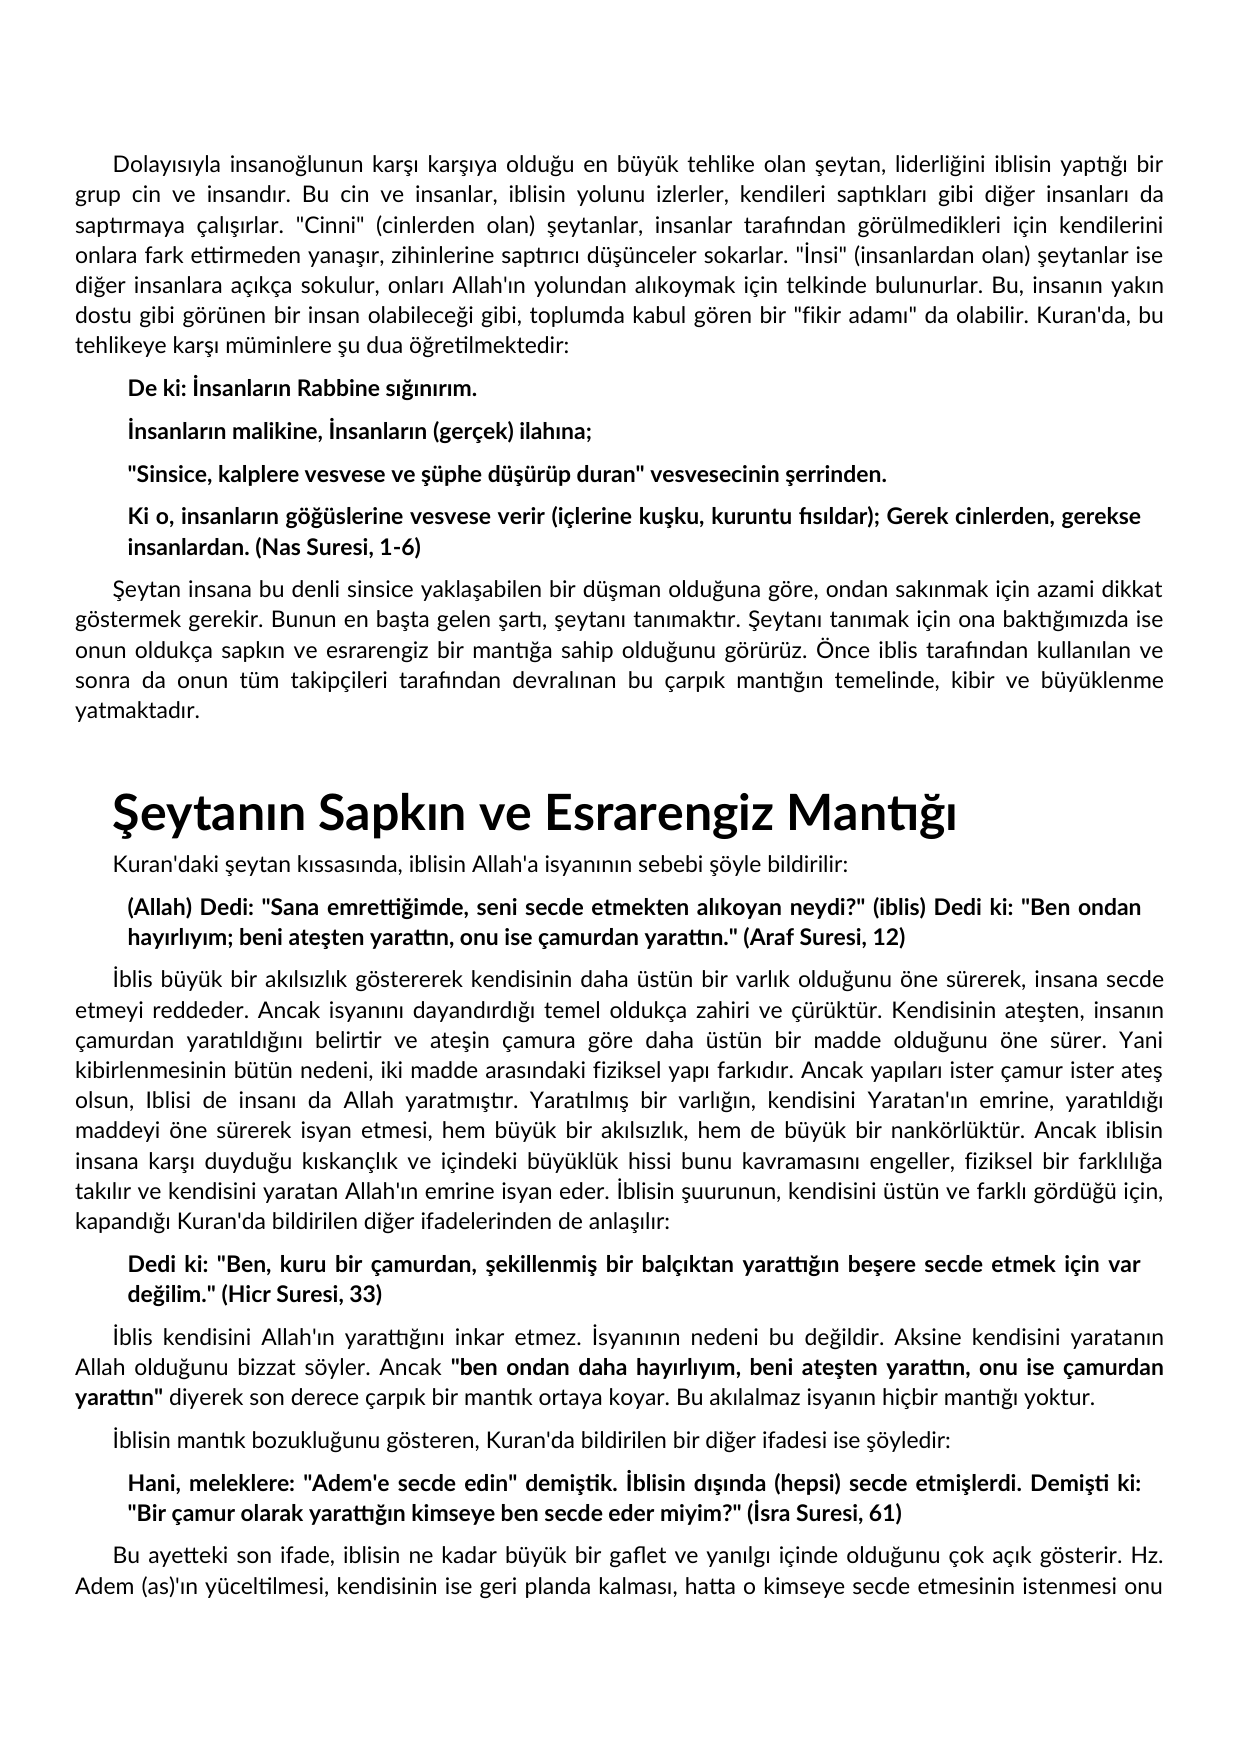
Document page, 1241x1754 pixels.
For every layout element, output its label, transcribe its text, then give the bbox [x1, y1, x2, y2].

text "Sinsice, kalplere vesvese ve şüphe düşürüp duran" vesvesecinin şerrinden. [127, 459, 1143, 487]
text Şeytan insana bu denli sinsice yaklaşabilen bir düşman olduğuna göre, ondan sakınmak için azami dikkat göstermek gerekir. Bunun en başta gelen şartı, şeytanı tanımaktır. Şeytanı tanımak için ona baktığımızda ise onun oldukça sapkın ve esrarengiz bir mantığa sahip olduğunu görürüz. Önce iblis tarafından kullanılan ve sonra da onun tüm takipçileri tarafından devralınan bu çarpık mantığın temelinde, kibir ve büyüklenme yatmaktadır. [75, 575, 1165, 723]
text Dedi ki: "Ben, kuru bir çamurdan, şekillenmiş bir balçıktan yarattığın beşere secde etmek için var değilim." (Hicr Suresi, 33) [127, 1249, 1143, 1307]
text İblis kendisini Allah'ın yarattığını inkar etmez. İsyanının nedeni bu değildir. Aksine kendisini yaratanın Allah olduğunu bizzat söyler. Ancak "ben ondan daha hayırlıyım, beni ateşten yarattın, onu ise çamurdan yarattın" diyerek son derece çarpık bir mantık ortaya koyar. Bu akılalmaz isyanın hiçbir mantığı yoktur. [75, 1322, 1165, 1410]
text İblis büyük bir akılsızlık göstererek kendisinin daha üstün bir varlık olduğunu öne sürerek, insana secde etmeyi reddeder. Ancak isyanını dayandırdığı temel oldukça zahiri ve çürüktür. Kendisinin ateşten, insanın çamurdan yaratıldığını belirtir ve ateşin çamura göre daha üstün bir madde olduğunu öne sürer. Yani kibirlenmesinin bütün nedeni, iki madde arasındaki fiziksel yapı farkıdır. Ancak yapıları ister çamur ister ateş olsun, Iblisi de insanı da Allah yaratmıştır. Yaratılmış bir varlığın, kendisini Yaratan'ın emrine, yaratıldığı maddeyi öne sürerek isyan etmesi, hem büyük bir akılsızlık, hem de büyük bir nankörlüktür. Ancak iblisin insana karşı duyduğu kıskançlık ve içindeki büyüklük hissi bunu kavramasını engeller, fiziksel bir farklılığa takılır ve kendisini yaratan Allah'ın emrine isyan eder. İblisin şuurunun, kendisini üstün ve farklı gördüğü için, kapandığı Kuran'da bildirilen diğer ifadelerinden de anlaşılır: [75, 965, 1165, 1234]
text Ki o, insanların göğüslerine vesvese verir (içlerine kuşku, kuruntu fısıldar); Gerek cinlerden, gerekse insanlardan. (Nas Suresi, 1-6) [127, 502, 1143, 560]
text Bu ayetteki son ifade, iblisin ne kadar büyük bir gaflet ve yanılgı içinde olduğunu çok açık gösterir. Hz. Adem (as)'ın yüceltilmesi, kendisinin ise geri planda kalması, hatta o kimseye secde etmesinin istenmesi onu [75, 1541, 1165, 1599]
text Kuran'daki şeytan kıssasında, iblisin Allah'a isyanının sebebi şöyle bildirilir: [75, 849, 1165, 877]
text (Allah) Dedi: "Sana emrettiğimde, seni secde etmekten alıkoyan neydi?" (iblis) Dedi ki: "Ben ondan hayırlıyım; beni ateşten yarattın, onu ise çamurdan yarattın." (Araf Suresi, 12) [127, 892, 1143, 950]
text İnsanların malikine, İnsanların (gerçek) ilahına; [127, 417, 1143, 444]
subtitle Şeytanın Sapkın ve Esrarengiz Mantığı [112, 781, 1165, 841]
text İblisin mantık bozukluğunu gösteren, Kuran'da bildirilen bir diğer ifadesi ise şöyledir: [75, 1426, 1165, 1453]
text Hani, meleklere: "Adem'e secde edin" demiştik. İblisin dışında (hepsi) secde etmişlerdi. Demişti ki: "Bir çamur olarak yarattığın kimseye ben secde eder miyim?" (İsra Suresi, 61) [127, 1468, 1143, 1526]
text De ki: İnsanların Rabbine sığınırım. [127, 374, 1143, 401]
text Dolayısıyla insanoğlunun karşı karşıya olduğu en büyük tehlike olan şeytan, liderliğini iblisin yaptığı bir grup cin ve insandır. Bu cin ve insanlar, iblisin yolunu izlerler, kendileri saptıkları gibi diğer insanları da saptırmaya çalışırlar. "Cinni" (cinlerden olan) şeytanlar, insanlar tarafından görülmedikleri için kendilerini onlara fark ettirmeden yanaşır, zihinlerine saptırıcı düşünceler sokarlar. "İnsi" (insanlardan olan) şeytanlar ise diğer insanlara açıkça sokulur, onları Allah'ın yolundan alıkoymak için telkinde bulunurlar. Bu, insanın yakın dostu gibi görünen bir insan olabileceği gibi, toplumda kabul gören bir "fikir adamı" da olabilir. Kuran'da, bu tehlikeye karşı müminlere şu dua öğretilmektedir: [75, 150, 1165, 359]
